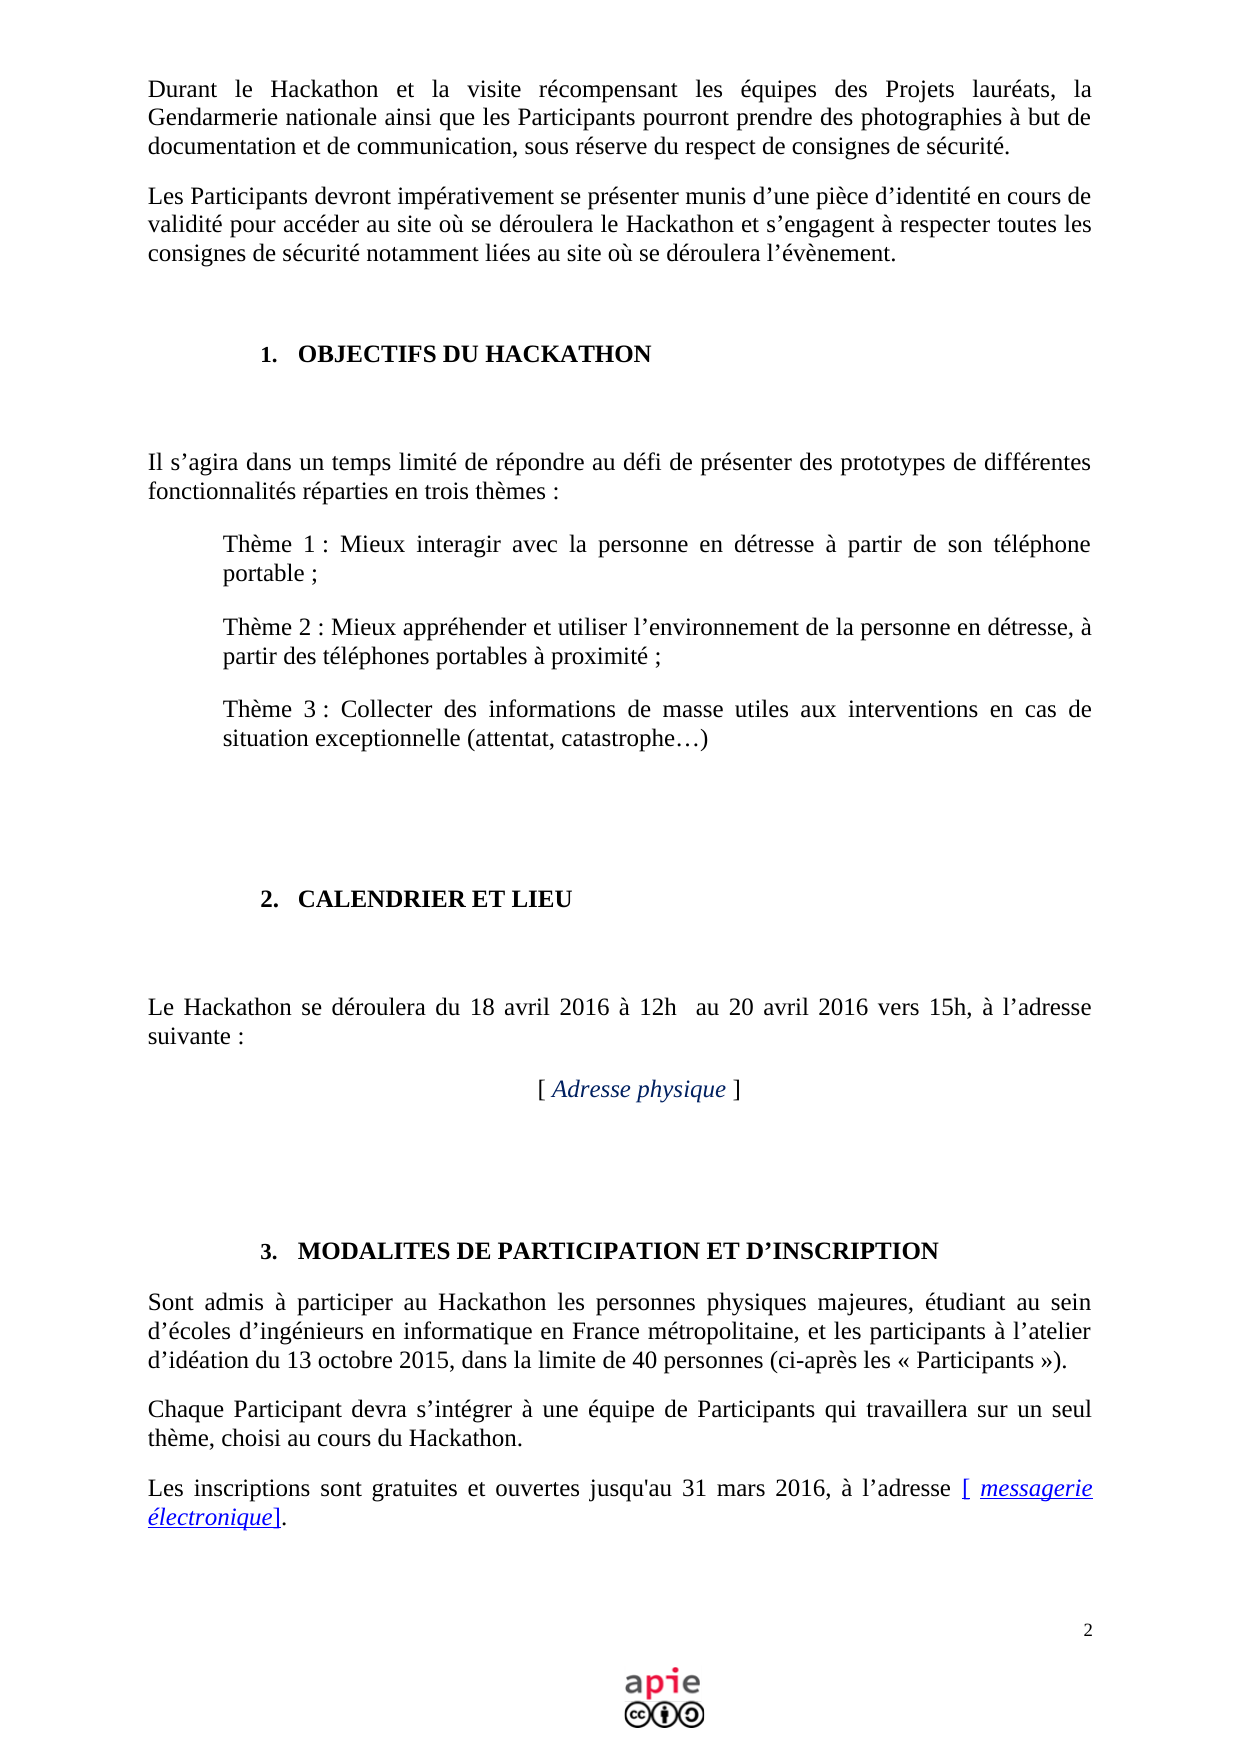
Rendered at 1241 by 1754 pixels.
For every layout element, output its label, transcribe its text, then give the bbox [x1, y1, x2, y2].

text Chaque Participant devra s’intégrer à une équipe de Participants qui travaillera sur un seul thème, choisi au cours du Hackathon. [148, 1394, 1093, 1452]
text Les Participants devront impérativement se présenter munis d’une pièce d’identité en cours de validité pour accéder au site où se déroulera le Hackathon et s’engagent à respecter toutes les consignes de sécurité notamment liées au site où se déroulera l’évènement. [148, 181, 1093, 267]
list OBJECTIFS DU HACKATHON [260, 339, 1093, 368]
text [ Adresse physique ] [185, 1074, 1093, 1103]
list CALENDRIER ET LIEU [260, 884, 1093, 913]
text Il s’agira dans un temps limité de répondre au défi de présenter des prototypes de différentes fonctionnalités réparties en trois thèmes : [148, 447, 1093, 504]
list MODALITES DE PARTICIPATION ET D’INSCRIPTION [260, 1236, 1093, 1264]
text Thème 1 : Mieux interagir avec la personne en détresse à partir de son téléphone portable ; [223, 529, 1093, 587]
text Le Hackathon se déroulera du 18 avril 2016 à 12h au 20 avril 2016 vers 15h, à l’adresse suivante : [148, 992, 1093, 1049]
text Thème 3 : Collecter des informations de masse utiles aux interventions en cas de situation exceptionnelle (attentat, catastrophe…) [223, 694, 1093, 752]
text Sont admis à participer au Hackathon les personnes physiques majeures, étudiant au sein d’écoles d’ingénieurs en informatique en France métropolitaine, et les participants à l’atelier d’idéation du 13 octobre 2015, dans la limite de 40 personnes (ci-après les « Participants »). [148, 1287, 1093, 1374]
text Durant le Hackathon et la visite récompensant les équipes des Projets lauréats, la Gendarmerie nationale ainsi que les Participants pourront prendre des photographies à but de documentation et de communication, sous réserve du respect de consignes de sécurité. [148, 74, 1093, 160]
text Thème 2 : Mieux appréhender et utiliser l’environnement de la personne en détresse, à partir des téléphones portables à proximité ; [223, 612, 1093, 669]
text Les inscriptions sont gratuites et ouvertes jusqu'au 31 mars 2016, à l’adresse [ messagerie électronique]. [148, 1473, 1093, 1530]
